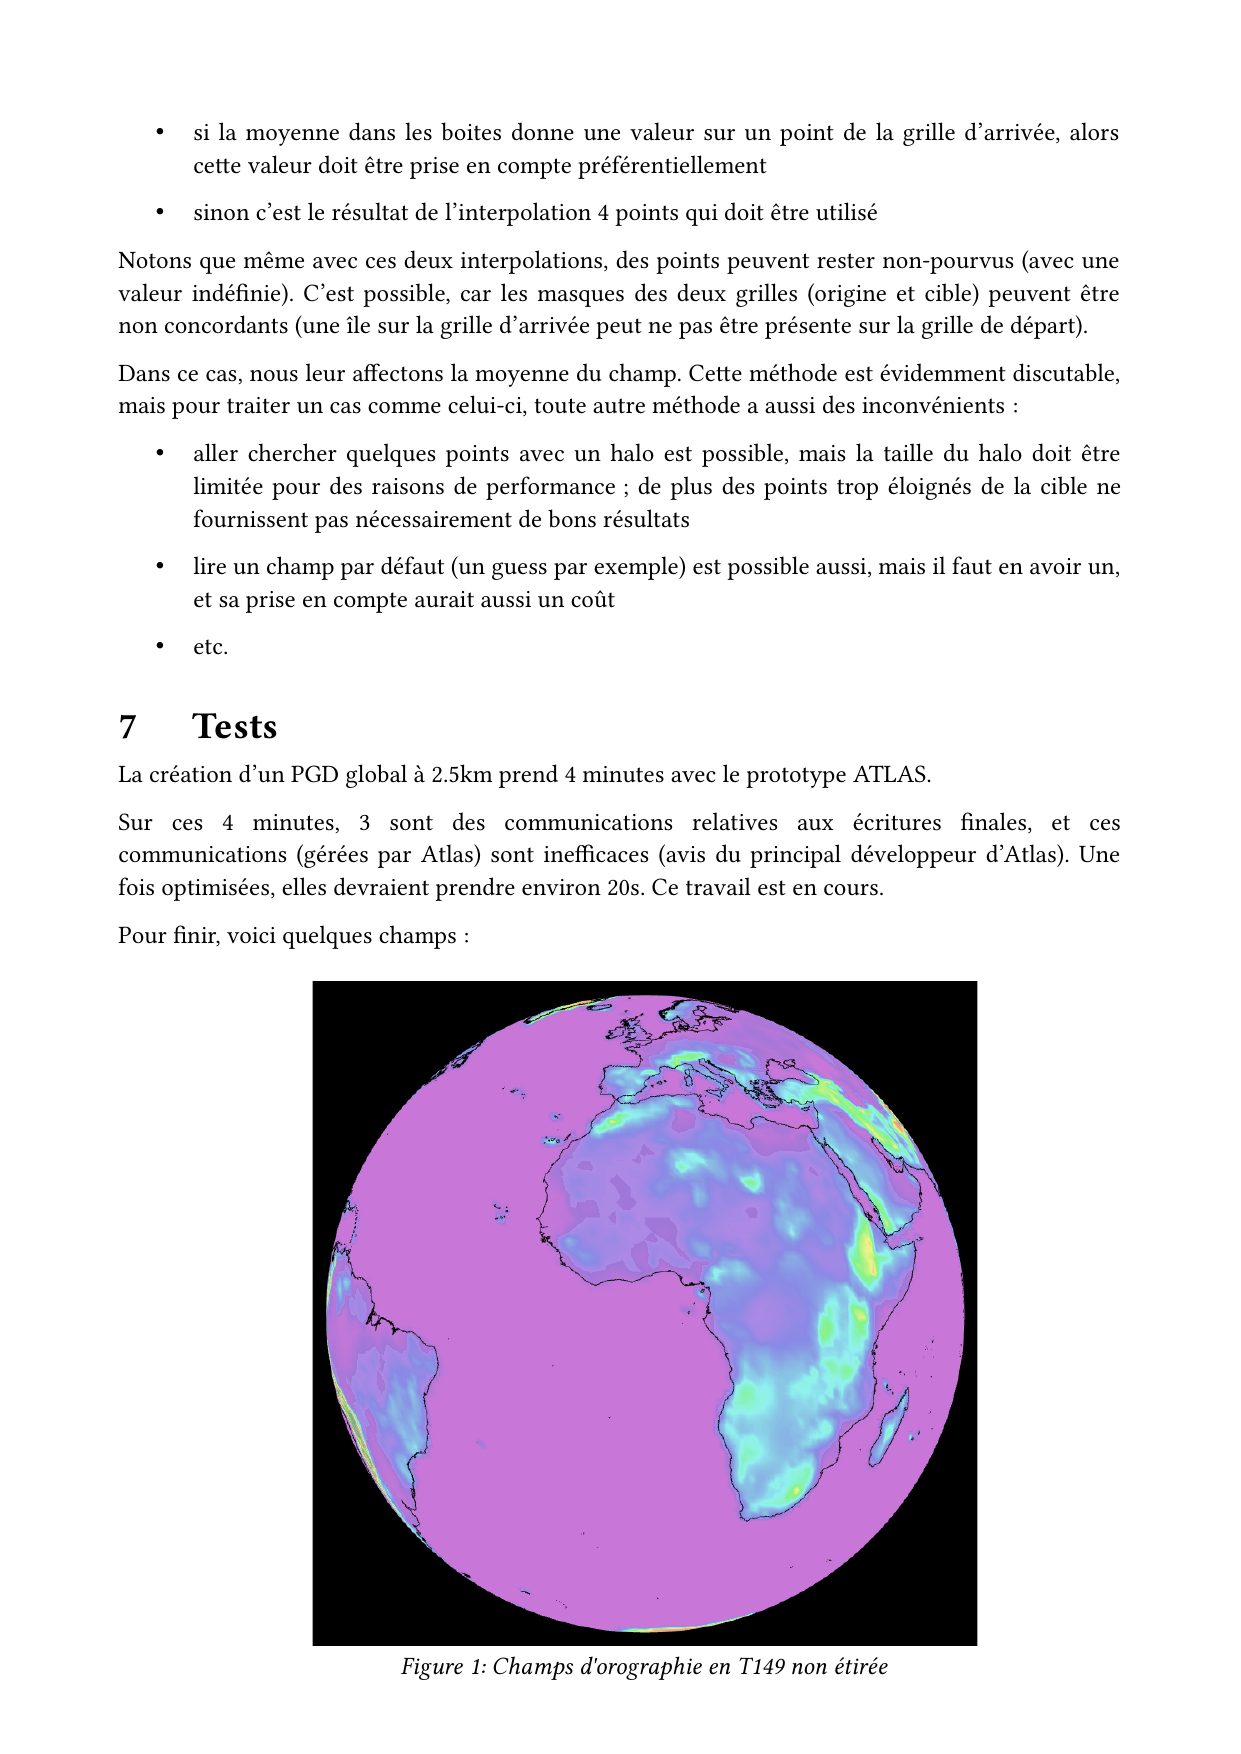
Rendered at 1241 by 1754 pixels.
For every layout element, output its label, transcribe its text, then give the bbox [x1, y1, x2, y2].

text Notons que même avec ces deux interpolations, des points peuvent rester non-pourvus (avec une valeur indéfinie). C’est possible, car les masques des deux grilles (origine et cible) peuvent être non concordants (une île sur la grille d’arrivée peut ne pas être présente sur la grille de départ). [118, 246, 1122, 340]
list etc. [156, 632, 1122, 661]
text Pour finir, voici quelques champs : [118, 921, 1122, 949]
text La création d’un PGD global à 2.5km prend 4 minutes avec le prototype ATLAS. [118, 760, 1122, 789]
list si la moyenne dans les boites donne une valeur sur un point de la grille d’arrivée, alors cette valeur doit être prise en compte préférentiellement [156, 118, 1122, 179]
picture [312, 981, 978, 1646]
list lire un champ par défaut (un guess par exemple) est possible aussi, mais il faut en avoir un, et sa prise en compte aurait aussi un coût [156, 552, 1122, 613]
text Sur ces 4 minutes, 3 sont des communications relatives aux écritures finales, et ces communications (gérées par Atlas) sont inefficaces (avis du principal développeur d’Atlas). Une fois optimisées, elles devraient prendre environ 20s. Ce travail est en cours. [118, 808, 1122, 902]
subtitle Tests [118, 704, 1122, 748]
text Figure 1: Champs d'orographie en T149 non étirée [313, 1646, 977, 1681]
text Dans ce cas, nous leur affectons la moyenne du champ. Cette méthode est évidemment discutable, mais pour traiter un cas comme celui-ci, toute autre méthode a aussi des inconvénients : [118, 359, 1122, 420]
list sinon c’est le résultat de l’interpolation 4 points qui doit être utilisé [156, 198, 1122, 227]
list aller chercher quelques points avec un halo est possible, mais la taille du halo doit être limitée pour des raisons de performance ; de plus des points trop éloignés de la cible ne fournissent pas nécessairement de bons résultats [156, 439, 1122, 533]
